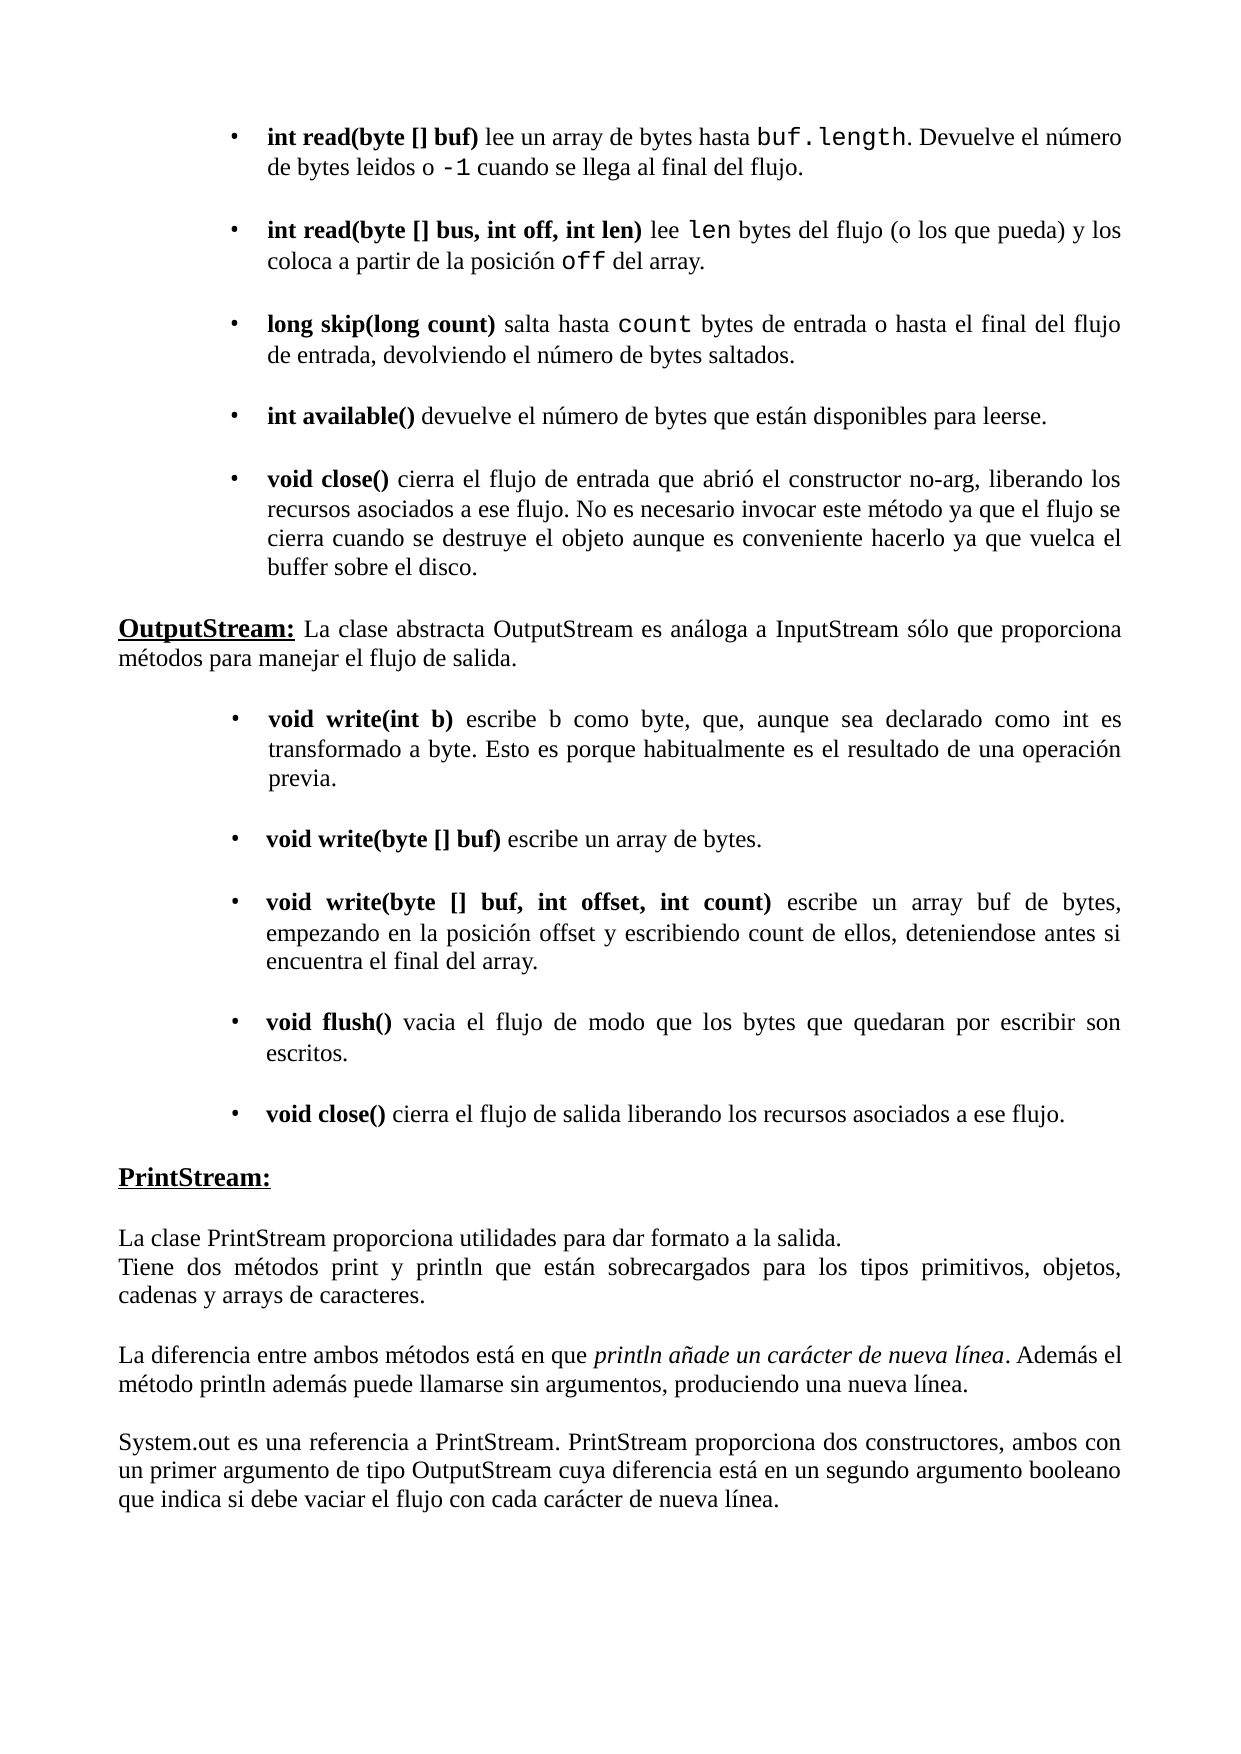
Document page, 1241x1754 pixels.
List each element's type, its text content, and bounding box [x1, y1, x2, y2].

list long skip(long count) salta hasta count bytes de entrada o hasta el final del flujo de entrada, devolviendo el número de bytes saltados. [229, 306, 1122, 369]
list void close() cierra el flujo de salida liberando los recursos asociados a ese flujo. [230, 1096, 1122, 1129]
list void write(byte [] buf) escribe un array de bytes. [230, 821, 1122, 855]
list int read(byte [] buf) lee un array de bytes hasta buf.length. Devuelve el número de bytes leidos o -1 cuando se llega al final del flujo. [229, 118, 1122, 183]
text OutputStream: La clase abstracta OutputStream es análoga a InputStream sólo que proporciona métodos para manejar el flujo de salida. [118, 612, 1122, 672]
list int read(byte [] bus, int off, int len) lee len bytes del flujo (o los que pueda) y los coloca a partir de la posición off del array. [229, 212, 1122, 277]
text La clase PrintStream proporciona utilidades para dar formato a la salida. [118, 1223, 1122, 1252]
list void close() cierra el flujo de entrada que abrió el constructor no-arg, liberando los recursos asociados a ese flujo. No es necesario invocar este método ya que el flujo se cierra cuando se destruye el objeto aunque es conveniente hacerlo ya que vuelca el buffer sobre el disco. [229, 460, 1122, 581]
text System.out es una referencia a PrintStream. PrintStream proporciona dos constructores, ambos con un primer argumento de tipo OutputStream cuya diferencia está en un segundo argumento booleano que indica si debe vaciar el flujo con cada carácter de nueva línea. [118, 1427, 1122, 1513]
list void write(int b) escribe b como byte, que, aunque sea declarado como int es transformado a byte. Esto es porque habitualmente es el resultado de una operación previa. [231, 701, 1122, 792]
text PrintStream: [118, 1161, 1122, 1192]
text Tiene dos métodos print y println que están sobrecargados para los tipos primitivos, objetos, cadenas y arrays de caracteres. [118, 1252, 1122, 1309]
list void write(byte [] buf, int offset, int count) escribe un array buf de bytes, empezando en la posición offset y escribiendo count de ellos, deteniendose antes si encuentra el final del array. [230, 884, 1122, 975]
list int available() devuelve el número de bytes que están disponibles para leerse. [229, 398, 1122, 432]
text La diferencia entre ambos métodos está en que println añade un carácter de nueva línea. Además el método println además puede llamarse sin argumentos, produciendo una nueva línea. [118, 1340, 1122, 1398]
list void flush() vacia el flujo de modo que los bytes que quedaran por escribir son escritos. [230, 1004, 1122, 1067]
